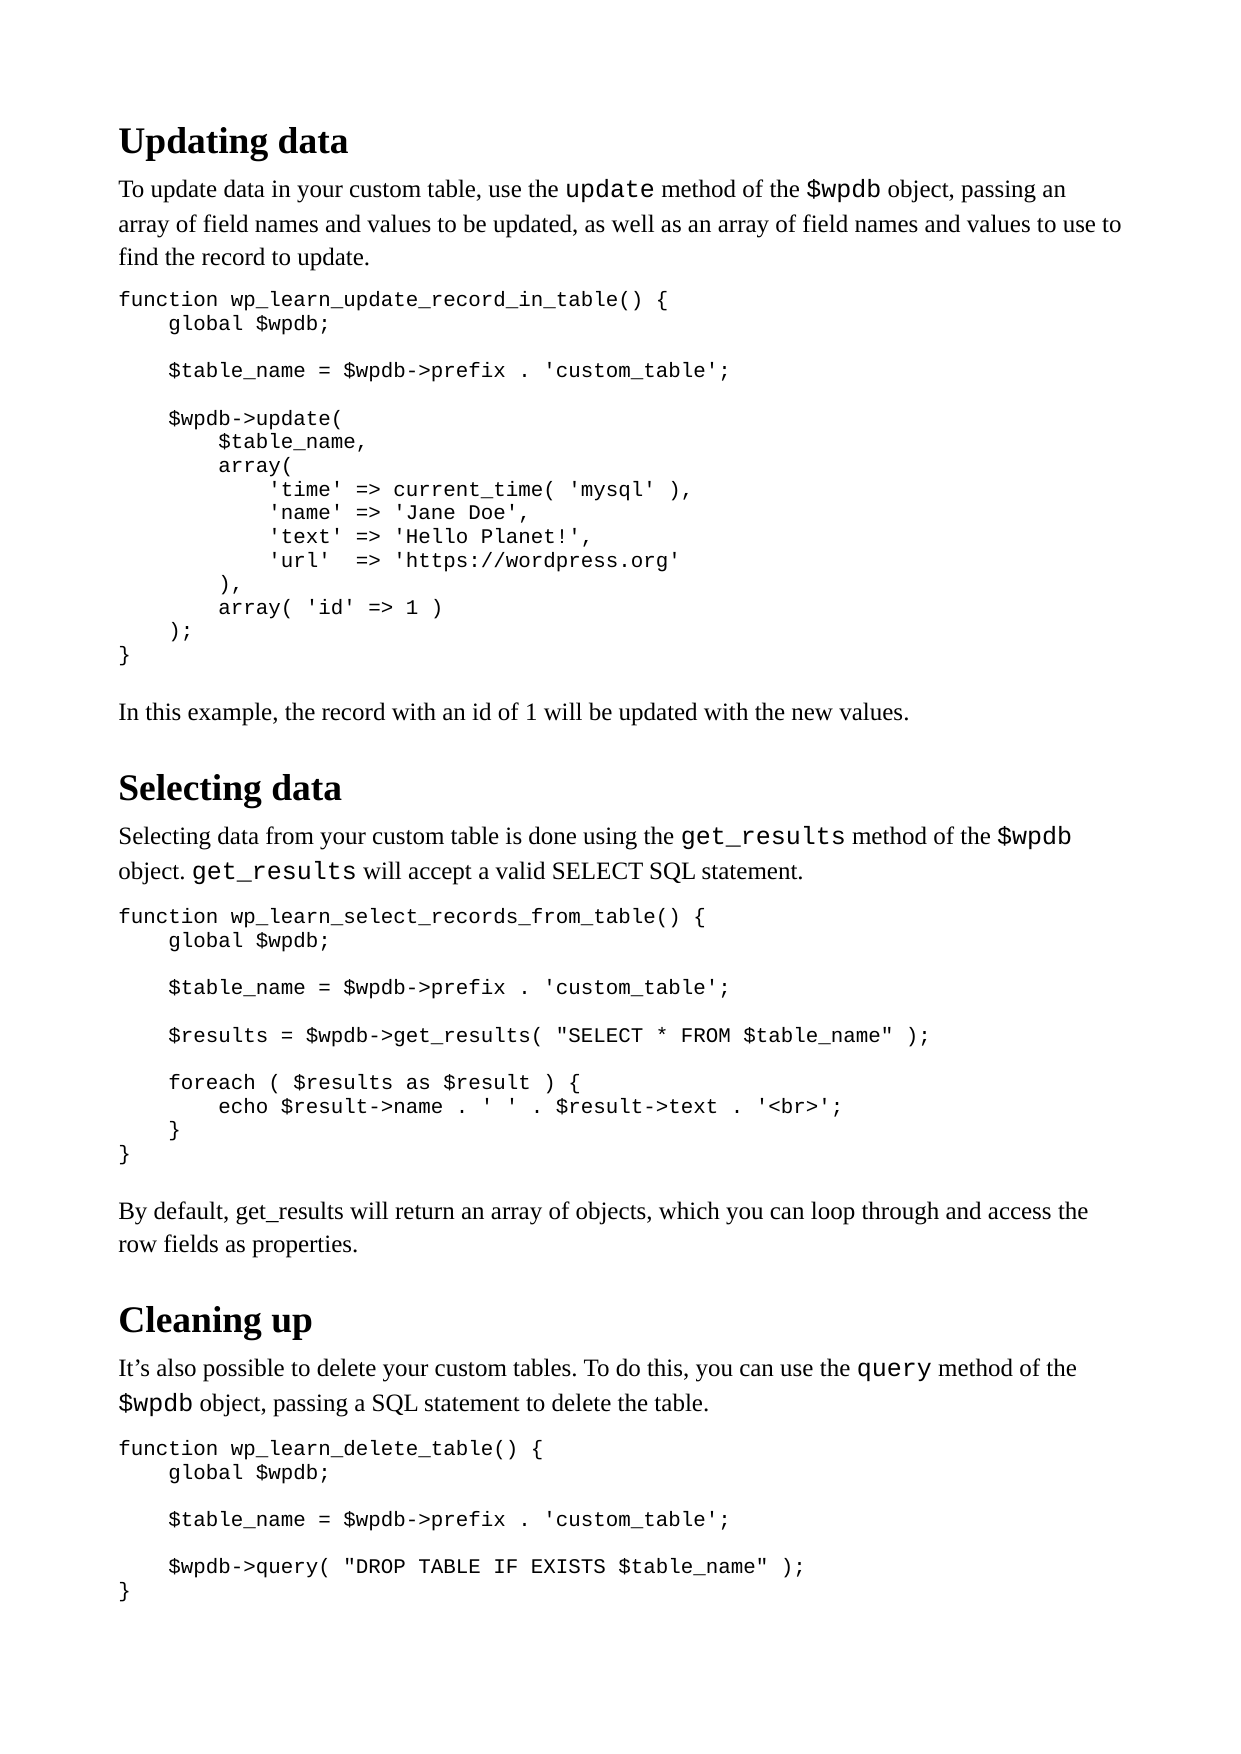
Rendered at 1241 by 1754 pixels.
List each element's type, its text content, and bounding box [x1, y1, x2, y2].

text 'name' => 'Jane Doe', [118, 502, 1122, 526]
text $wpdb->query( "DROP TABLE IF EXISTS $table_name" ); [118, 1556, 1122, 1580]
text $table_name = $wpdb->prefix . 'custom_table'; [118, 977, 1122, 1001]
text $table_name, [118, 431, 1122, 455]
text foreach ( $results as $result ) { [118, 1072, 1122, 1096]
text } [118, 644, 1122, 668]
text array( [118, 455, 1122, 479]
text global $wpdb; [118, 313, 1122, 337]
text ), [118, 573, 1122, 597]
text ); [118, 621, 1122, 644]
text $wpdb->update( [118, 408, 1122, 431]
text function wp_learn_select_records_from_table() { [118, 906, 1122, 930]
text } [118, 1580, 1122, 1604]
text echo $result->name . ' ' . $result->text . '<br>'; [118, 1096, 1122, 1119]
text $table_name = $wpdb->prefix . 'custom_table'; [118, 360, 1122, 384]
text 'url' => 'https://wordpress.org' [118, 549, 1122, 573]
text function wp_learn_delete_table() { [118, 1438, 1122, 1462]
text global $wpdb; [118, 1462, 1122, 1486]
text 'text' => 'Hello Planet!', [118, 526, 1122, 549]
text } [118, 1119, 1122, 1143]
text array( 'id' => 1 ) [118, 597, 1122, 621]
text To update data in your custom table, use the update method of the $wpdb object, passing an array of field names and values to be updated, as well as an array of field names and values to use to find the record to update. [118, 174, 1122, 271]
text In this example, the record with an id of 1 will be updated with the new values. [118, 697, 1122, 726]
text 'time' => current_time( 'mysql' ), [118, 479, 1122, 502]
text By default, get_results will return an array of objects, which you can loop through and access the row fields as properties. [118, 1196, 1122, 1258]
subtitle Cleaning up [118, 1297, 1122, 1341]
text } [118, 1143, 1122, 1167]
text It’s also possible to delete your custom tables. To do this, you can use the query method of the $wpdb object, passing a SQL statement to delete the table. [118, 1353, 1122, 1419]
text global $wpdb; [118, 930, 1122, 954]
text $results = $wpdb->get_results( "SELECT * FROM $table_name" ); [118, 1025, 1122, 1048]
text Selecting data from your custom table is done using the get_results method of the $wpdb object. get_results will accept a valid SELECT SQL statement. [118, 821, 1122, 887]
subtitle Updating data [118, 118, 1122, 161]
subtitle Selecting data [118, 766, 1122, 809]
text $table_name = $wpdb->prefix . 'custom_table'; [118, 1509, 1122, 1533]
text function wp_learn_update_record_in_table() { [118, 289, 1122, 313]
